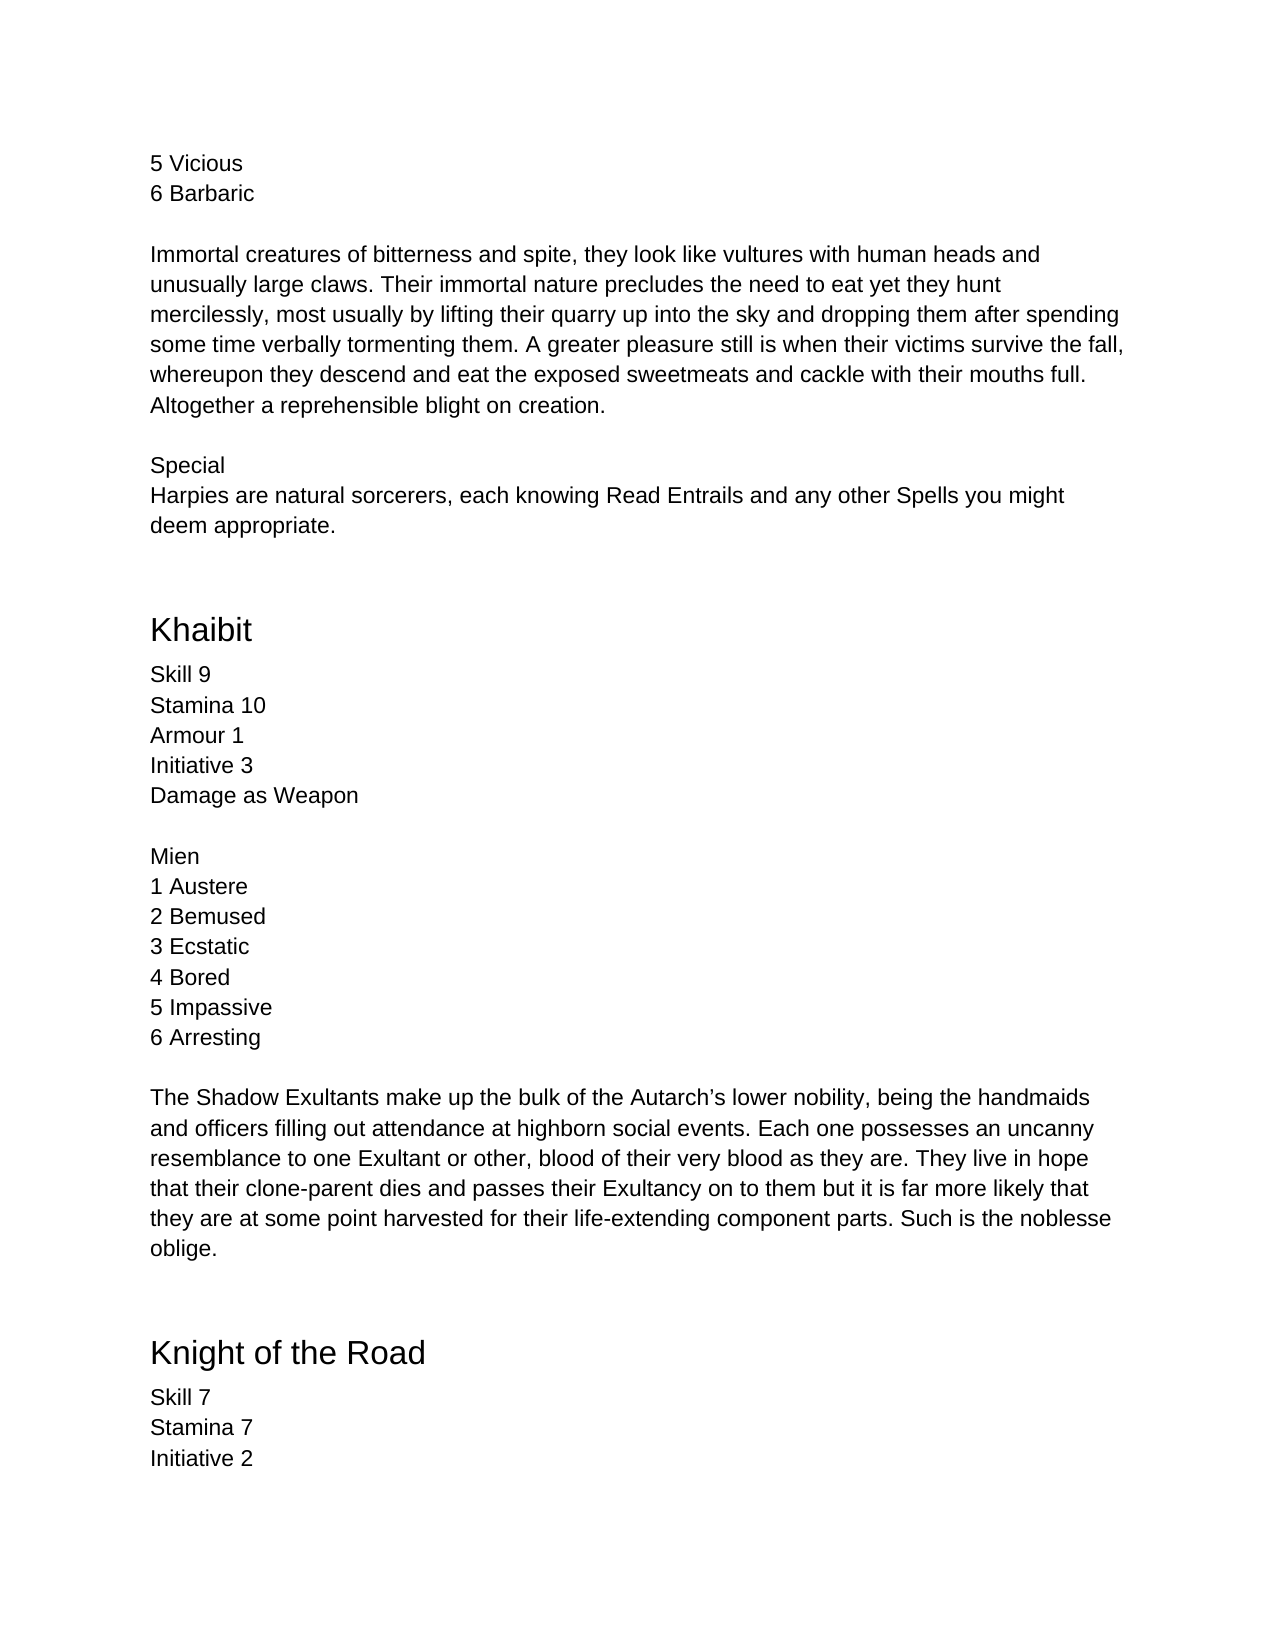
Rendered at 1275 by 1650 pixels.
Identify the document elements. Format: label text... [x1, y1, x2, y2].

text 6 Arresting [150, 1024, 1125, 1050]
subtitle Khaibit [150, 610, 1125, 649]
text Damage as Weapon [150, 782, 1125, 808]
text 3 Ecstatic [150, 933, 1125, 959]
text Stamina 10 [150, 692, 1125, 718]
text 5 Vicious [150, 150, 1125, 176]
text 5 Impassive [150, 994, 1125, 1020]
text Harpies are natural sorcerers, each knowing Read Entrails and any other Spells you might deem appropriate. [150, 482, 1125, 539]
text Special [150, 452, 1125, 478]
text Skill 7 [150, 1384, 1125, 1411]
text 4 Bored [150, 963, 1125, 990]
text Mien [150, 843, 1125, 869]
subtitle Knight of the Road [150, 1333, 1125, 1372]
text Immortal creatures of bitterness and spite, they look like vultures with human heads and unusually large claws. Their immortal nature precludes the need to eat yet they hunt mercilessly, most usually by lifting their quarry up into the sky and dropping them after spending some time verbally tormenting them. A greater pleasure still is when their victims survive the fall, whereupon they descend and eat the exposed sweetmeats and cackle with their mouths full. Altogether a reprehensible blight on creation. [150, 241, 1125, 418]
text 1 Austere [150, 873, 1125, 899]
text Initiative 2 [150, 1444, 1125, 1471]
text 6 Barbaric [150, 180, 1125, 207]
text Armour 1 [150, 722, 1125, 748]
text Initiative 3 [150, 752, 1125, 778]
text The Shadow Exultants make up the bulk of the Autarch’s lower nobility, being the handmaids and officers filling out attendance at highborn social events. Each one possesses an uncanny resemblance to one Exultant or other, blood of their very blood as they are. They live in hope that their clone-parent dies and passes their Exultancy on to them but it is far more likely that they are at some point harvested for their life-extending component parts. Such is the noblesse oblige. [150, 1084, 1125, 1262]
text Skill 9 [150, 661, 1125, 688]
text 2 Bemused [150, 903, 1125, 929]
text Stamina 7 [150, 1414, 1125, 1441]
